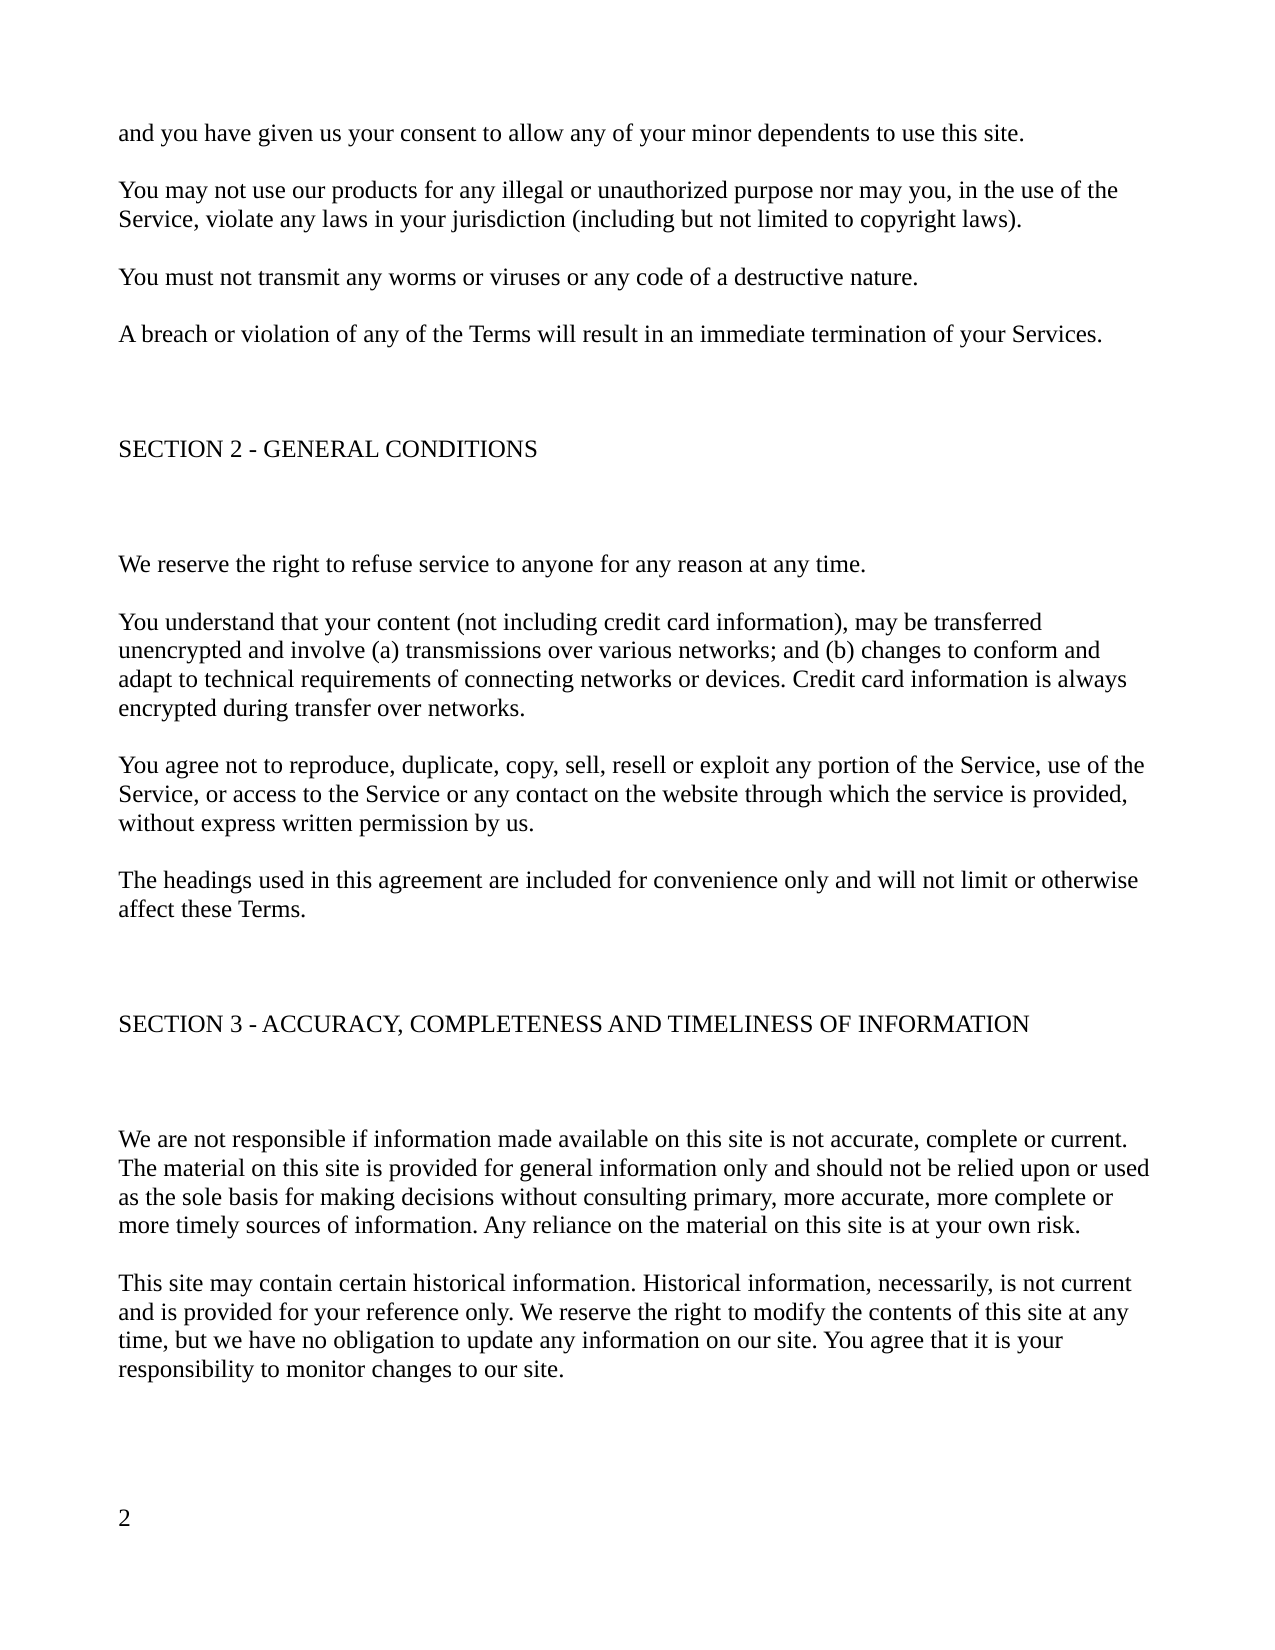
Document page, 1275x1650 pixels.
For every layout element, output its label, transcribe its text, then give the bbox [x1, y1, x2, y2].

text This site may contain certain historical information. Historical information, necessarily, is not current and is provided for your reference only. We reserve the right to modify the contents of this site at any time, but we have no obligation to update any information on our site. You agree that it is your responsibility to monitor changes to our site. [118, 1268, 1157, 1383]
text You must not transmit any worms or viruses or any code of a destructive nature. [118, 262, 1157, 291]
text You understand that your content (not including credit card information), may be transferred unencrypted and involve (a) transmissions over various networks; and (b) changes to conform and adapt to technical requirements of connecting networks or devices. Credit card information is always encrypted during transfer over networks. [118, 607, 1157, 722]
text SECTION 2 - GENERAL CONDITIONS [118, 434, 1157, 463]
text We are not responsible if information made available on this site is not accurate, complete or current. The material on this site is provided for general information only and should not be relied upon or used as the sole basis for making decisions without consulting primary, more accurate, more complete or more timely sources of information. Any reliance on the material on this site is at your own risk. [118, 1124, 1157, 1239]
text and you have given us your consent to allow any of your minor dependents to use this site. [118, 118, 1157, 147]
text The headings used in this agreement are included for convenience only and will not limit or otherwise affect these Terms. [118, 866, 1157, 923]
text You agree not to reproduce, duplicate, copy, sell, resell or exploit any portion of the Service, use of the Service, or access to the Service or any contact on the website through which the service is provided, without express written permission by us. [118, 751, 1157, 837]
text A breach or violation of any of the Terms will result in an immediate termination of your Services. [118, 319, 1157, 348]
text We reserve the right to refuse service to anyone for any reason at any time. [118, 549, 1157, 578]
text SECTION 3 - ACCURACY, COMPLETENESS AND TIMELINESS OF INFORMATION [118, 1009, 1157, 1038]
text You may not use our products for any illegal or unauthorized purpose nor may you, in the use of the Service, violate any laws in your jurisdiction (including but not limited to copyright laws). [118, 176, 1157, 233]
